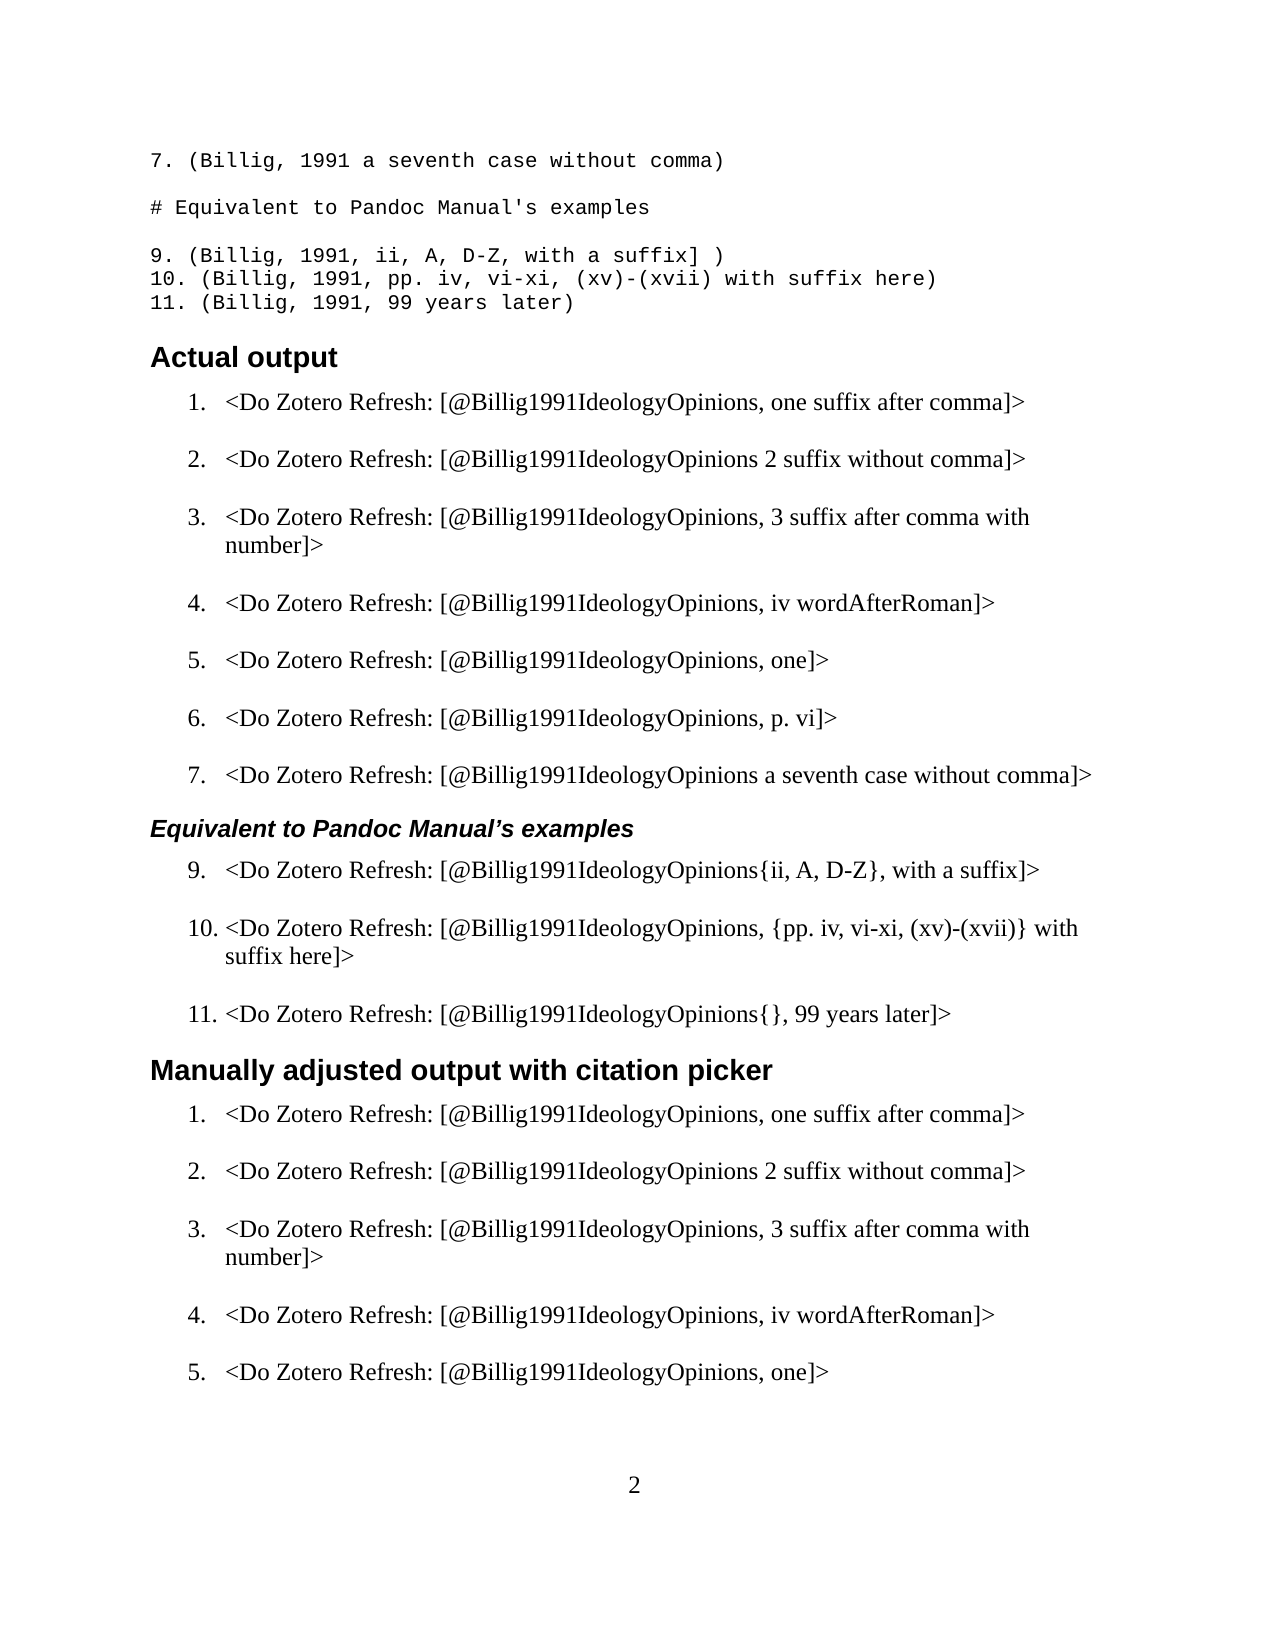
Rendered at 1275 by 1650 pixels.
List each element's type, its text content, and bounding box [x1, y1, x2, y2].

list <Do Zotero Refresh: [@Billig1991IdeologyOpinions 2 suffix without comma]> [187, 1156, 1125, 1214]
subtitle Manually adjusted output with citation picker [150, 1053, 1125, 1086]
text 10. (Billig, 1991, pp. iv, vi-xi, (xv)-(xvii) with suffix here) [150, 268, 1125, 292]
text 7. (Billig, 1991 a seventh case without comma) [150, 150, 1125, 174]
list <Do Zotero Refresh: [@Billig1991IdeologyOpinions, one suffix after comma]> [187, 1099, 1125, 1156]
list <Do Zotero Refresh: [@Billig1991IdeologyOpinions a seventh case without comma]> [187, 760, 1125, 789]
list <Do Zotero Refresh: [@Billig1991IdeologyOpinions, one suffix after comma]> [187, 387, 1125, 444]
text 11. (Billig, 1991, 99 years later) [150, 292, 1125, 316]
text # Equivalent to Pandoc Manual's examples [150, 197, 1125, 221]
subtitle Actual output [150, 341, 1125, 374]
list <Do Zotero Refresh: [@Billig1991IdeologyOpinions{ii, A, D-Z}, with a suffix]> [187, 855, 1125, 913]
list <Do Zotero Refresh: [@Billig1991IdeologyOpinions, 3 suffix after comma with number]> [187, 1214, 1125, 1300]
text 9. (Billig, 1991, ii, A, D-Z, with a suffix] ) [150, 244, 1125, 268]
list <Do Zotero Refresh: [@Billig1991IdeologyOpinions, iv wordAfterRoman]> [187, 1300, 1125, 1357]
list <Do Zotero Refresh: [@Billig1991IdeologyOpinions, {pp. iv, vi-xi, (xv)-(xvii)} with suffix here]> [187, 913, 1125, 999]
subtitle Equivalent to Pandoc Manual’s examples [150, 814, 1125, 843]
list <Do Zotero Refresh: [@Billig1991IdeologyOpinions, 3 suffix after comma with number]> [187, 502, 1125, 588]
list <Do Zotero Refresh: [@Billig1991IdeologyOpinions{}, 99 years later]> [187, 999, 1125, 1028]
list <Do Zotero Refresh: [@Billig1991IdeologyOpinions, one]> [187, 1357, 1125, 1415]
list <Do Zotero Refresh: [@Billig1991IdeologyOpinions, one]> [187, 645, 1125, 703]
list <Do Zotero Refresh: [@Billig1991IdeologyOpinions, iv wordAfterRoman]> [187, 588, 1125, 645]
list <Do Zotero Refresh: [@Billig1991IdeologyOpinions 2 suffix without comma]> [187, 444, 1125, 502]
list <Do Zotero Refresh: [@Billig1991IdeologyOpinions, p. vi]> [187, 703, 1125, 760]
